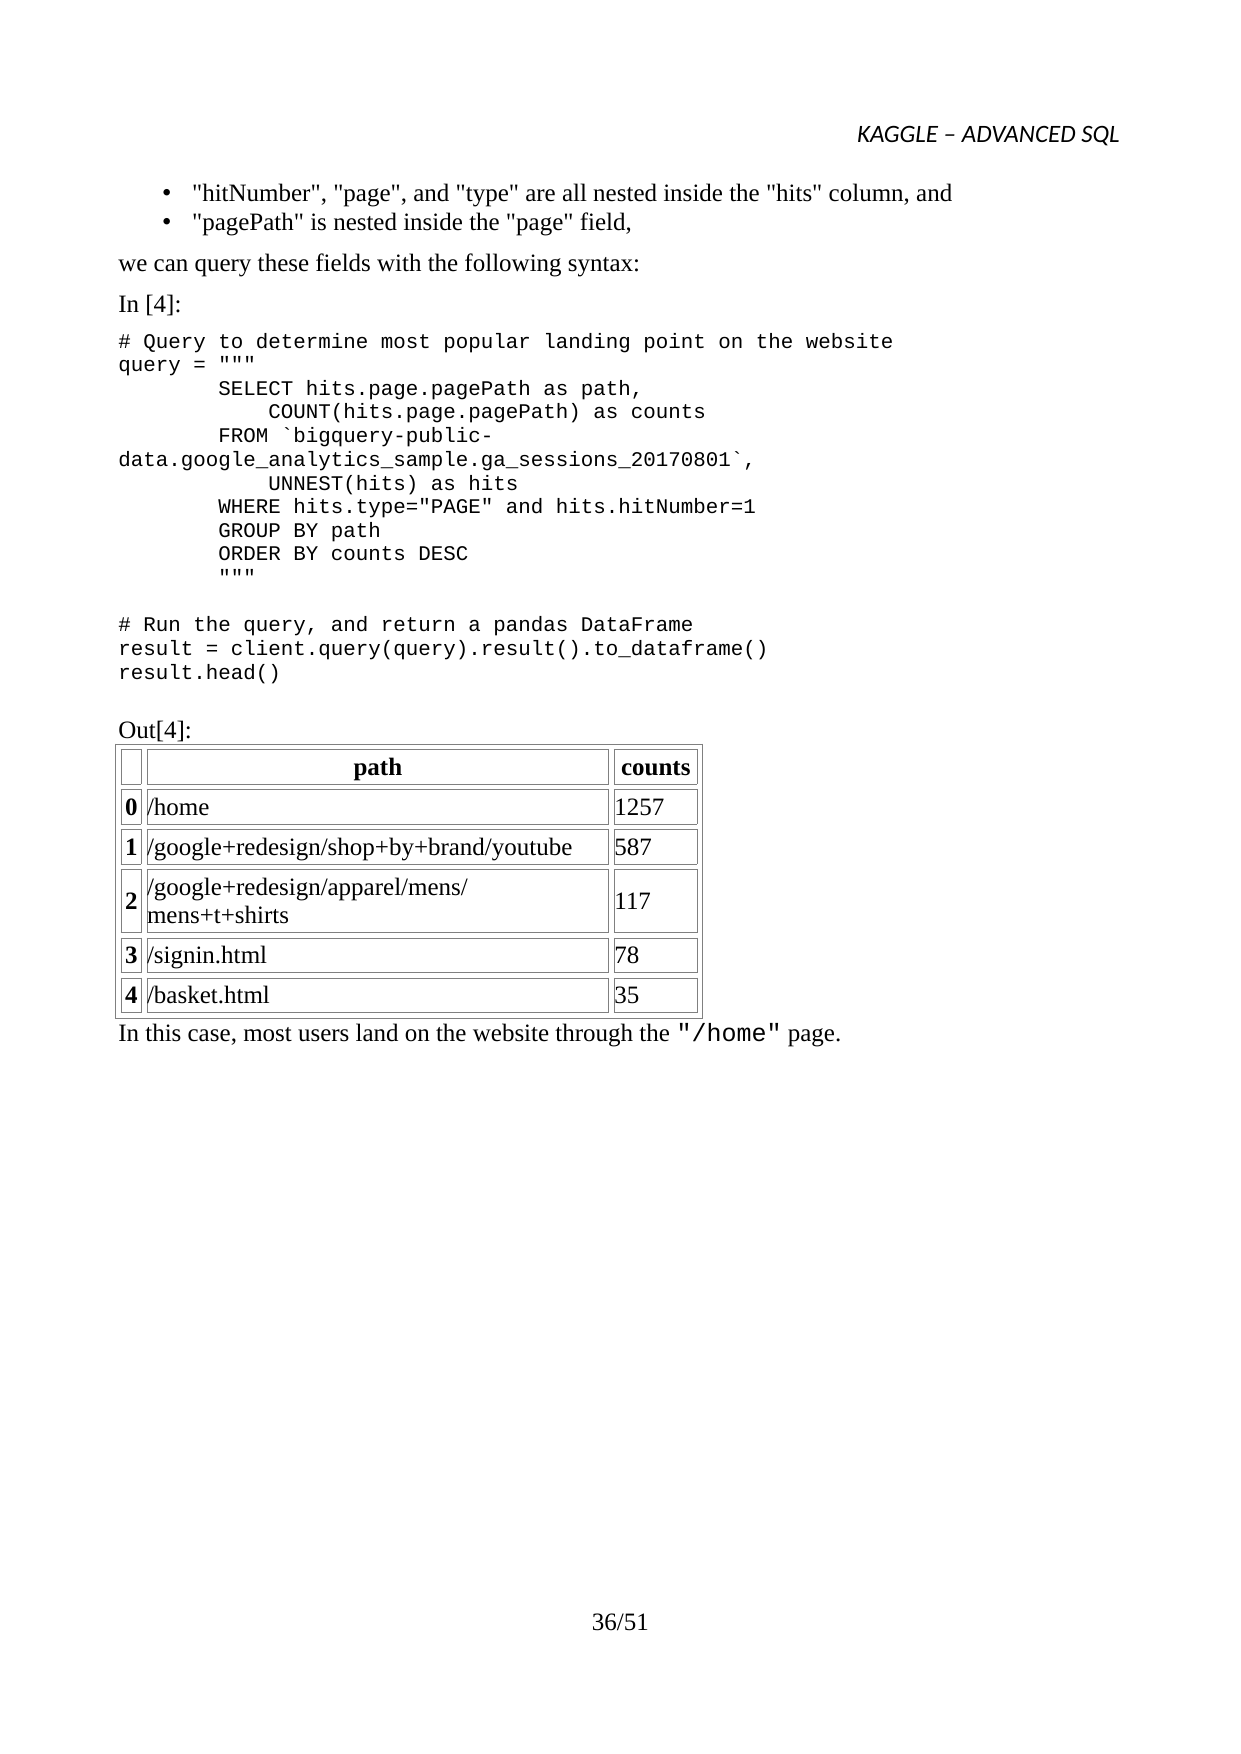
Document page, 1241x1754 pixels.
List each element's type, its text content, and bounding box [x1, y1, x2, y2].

text query = """ [118, 354, 1122, 378]
text FROM `bigquery-public-data.google_analytics_sample.ga_sessions_20170801`, [118, 425, 1122, 472]
table_header path [144, 745, 611, 783]
text # Query to determine most popular landing point on the website [118, 331, 1122, 354]
table_header counts [611, 745, 700, 783]
text In this case, most users land on the website through the "/home" page. [118, 1018, 1122, 1048]
text WHERE hits.type="PAGE" and hits.hitNumber=1 [118, 496, 1122, 520]
text Out[4]: [118, 715, 1122, 743]
text SELECT hits.page.pagePath as path, [118, 378, 1122, 402]
table_cell /signin.html [144, 932, 611, 972]
text # Run the query, and return a pandas DataFrame [118, 614, 1122, 638]
text ORDER BY counts DESC [118, 543, 1122, 567]
text In [4]: [118, 289, 1122, 318]
text result = client.query(query).result().to_dataframe() [118, 638, 1122, 662]
text we can query these fields with the following syntax: [118, 248, 1122, 277]
table_cell 78 [611, 932, 700, 972]
table_cell 35 [611, 972, 700, 1012]
text """ [118, 567, 1122, 591]
text COUNT(hits.page.pagePath) as counts [118, 402, 1122, 425]
text result.head() [118, 662, 1122, 685]
table_cell /google+redesign/shop+by+brand/youtube [144, 824, 611, 863]
table_cell 0 [118, 784, 144, 823]
table_header [118, 745, 144, 783]
table_cell 3 [118, 932, 144, 972]
text UNNEST(hits) as hits [118, 472, 1122, 496]
table_cell 1257 [611, 784, 700, 823]
table_cell 117 [611, 864, 700, 932]
table_cell 1 [118, 824, 144, 863]
table_cell /basket.html [144, 972, 611, 1012]
table_cell 587 [611, 824, 700, 863]
table_cell 4 [118, 972, 144, 1012]
table_cell /google+redesign/apparel/mens/mens+t+shirts [144, 864, 611, 932]
list "pagePath" is nested inside the "page" field, [162, 207, 1122, 236]
table_cell /home [144, 784, 611, 823]
text GROUP BY path [118, 520, 1122, 543]
list "hitNumber", "page", and "type" are all nested inside the "hits" column, and [162, 178, 1122, 207]
table_cell 2 [118, 864, 144, 932]
table_header [122, 750, 141, 783]
